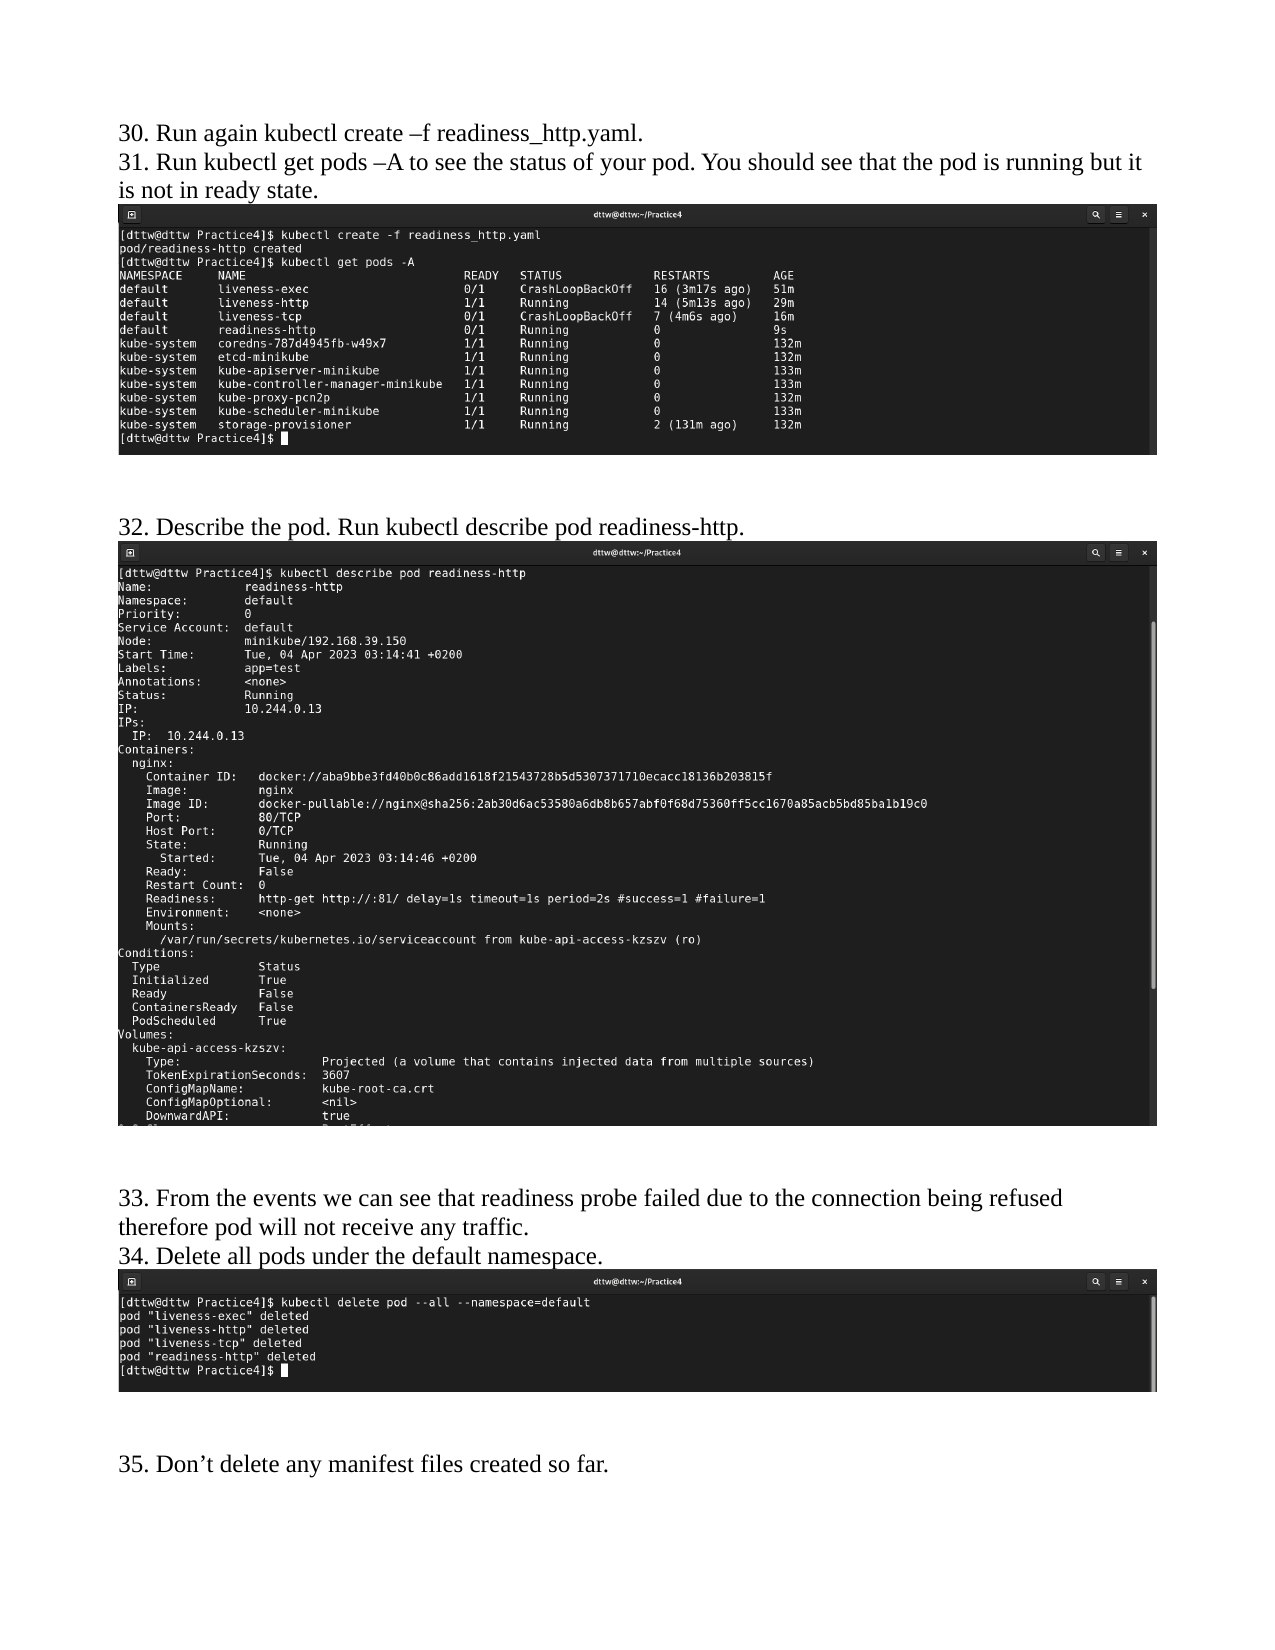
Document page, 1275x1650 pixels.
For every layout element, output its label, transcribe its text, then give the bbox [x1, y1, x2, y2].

picture [118, 541, 1157, 1126]
text 35. Don’t delete any manifest files created so far. [118, 1449, 1157, 1478]
text 30. Run again kubectl create –f readiness_http.yaml. [118, 118, 1157, 147]
text 31. Run kubectl get pods –A to see the status of your pod. You should see that the pod is running but it is not in ready state. [118, 147, 1157, 204]
picture [118, 204, 1157, 455]
text 32. Describe the pod. Run kubectl describe pod readiness-http. [118, 512, 1157, 541]
text 34. Delete all pods under the default namespace. [118, 1241, 1157, 1269]
text 33. From the events we can see that readiness probe failed due to the connection being refused therefore pod will not receive any traffic. [118, 1183, 1157, 1241]
picture [118, 1269, 1157, 1392]
